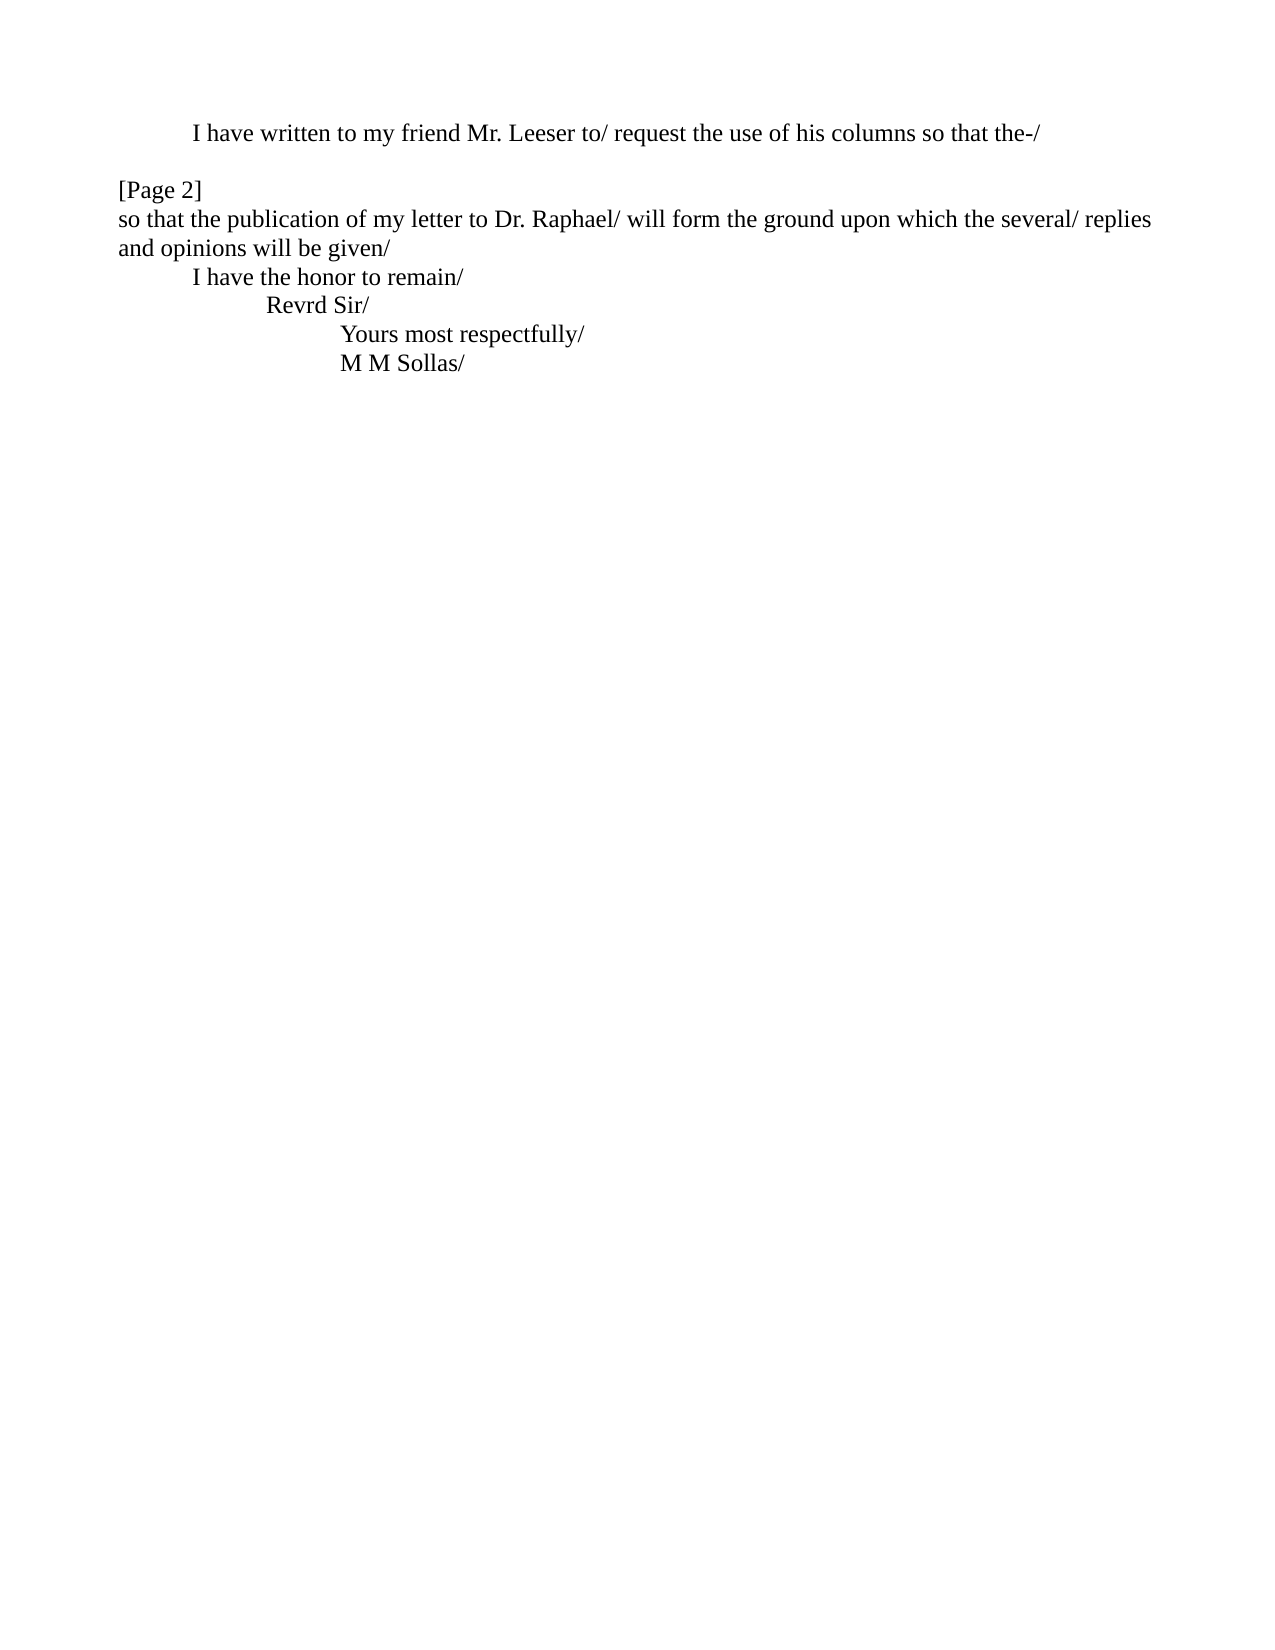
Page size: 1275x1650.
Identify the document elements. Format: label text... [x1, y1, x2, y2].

text so that the publication of my letter to Dr. Raphael/ will form the ground upon which the several/ replies and opinions will be given/ [118, 204, 1157, 262]
text Yours most respectfully/ [118, 319, 1157, 348]
text I have written to my friend Mr. Leeser to/ request the use of his columns so that the-/ [118, 118, 1157, 147]
text M M Sollas/ [118, 348, 1157, 377]
text I have the honor to remain/ [118, 262, 1157, 291]
text Revrd Sir/ [118, 291, 1157, 319]
text [Page 2] [118, 176, 1157, 204]
